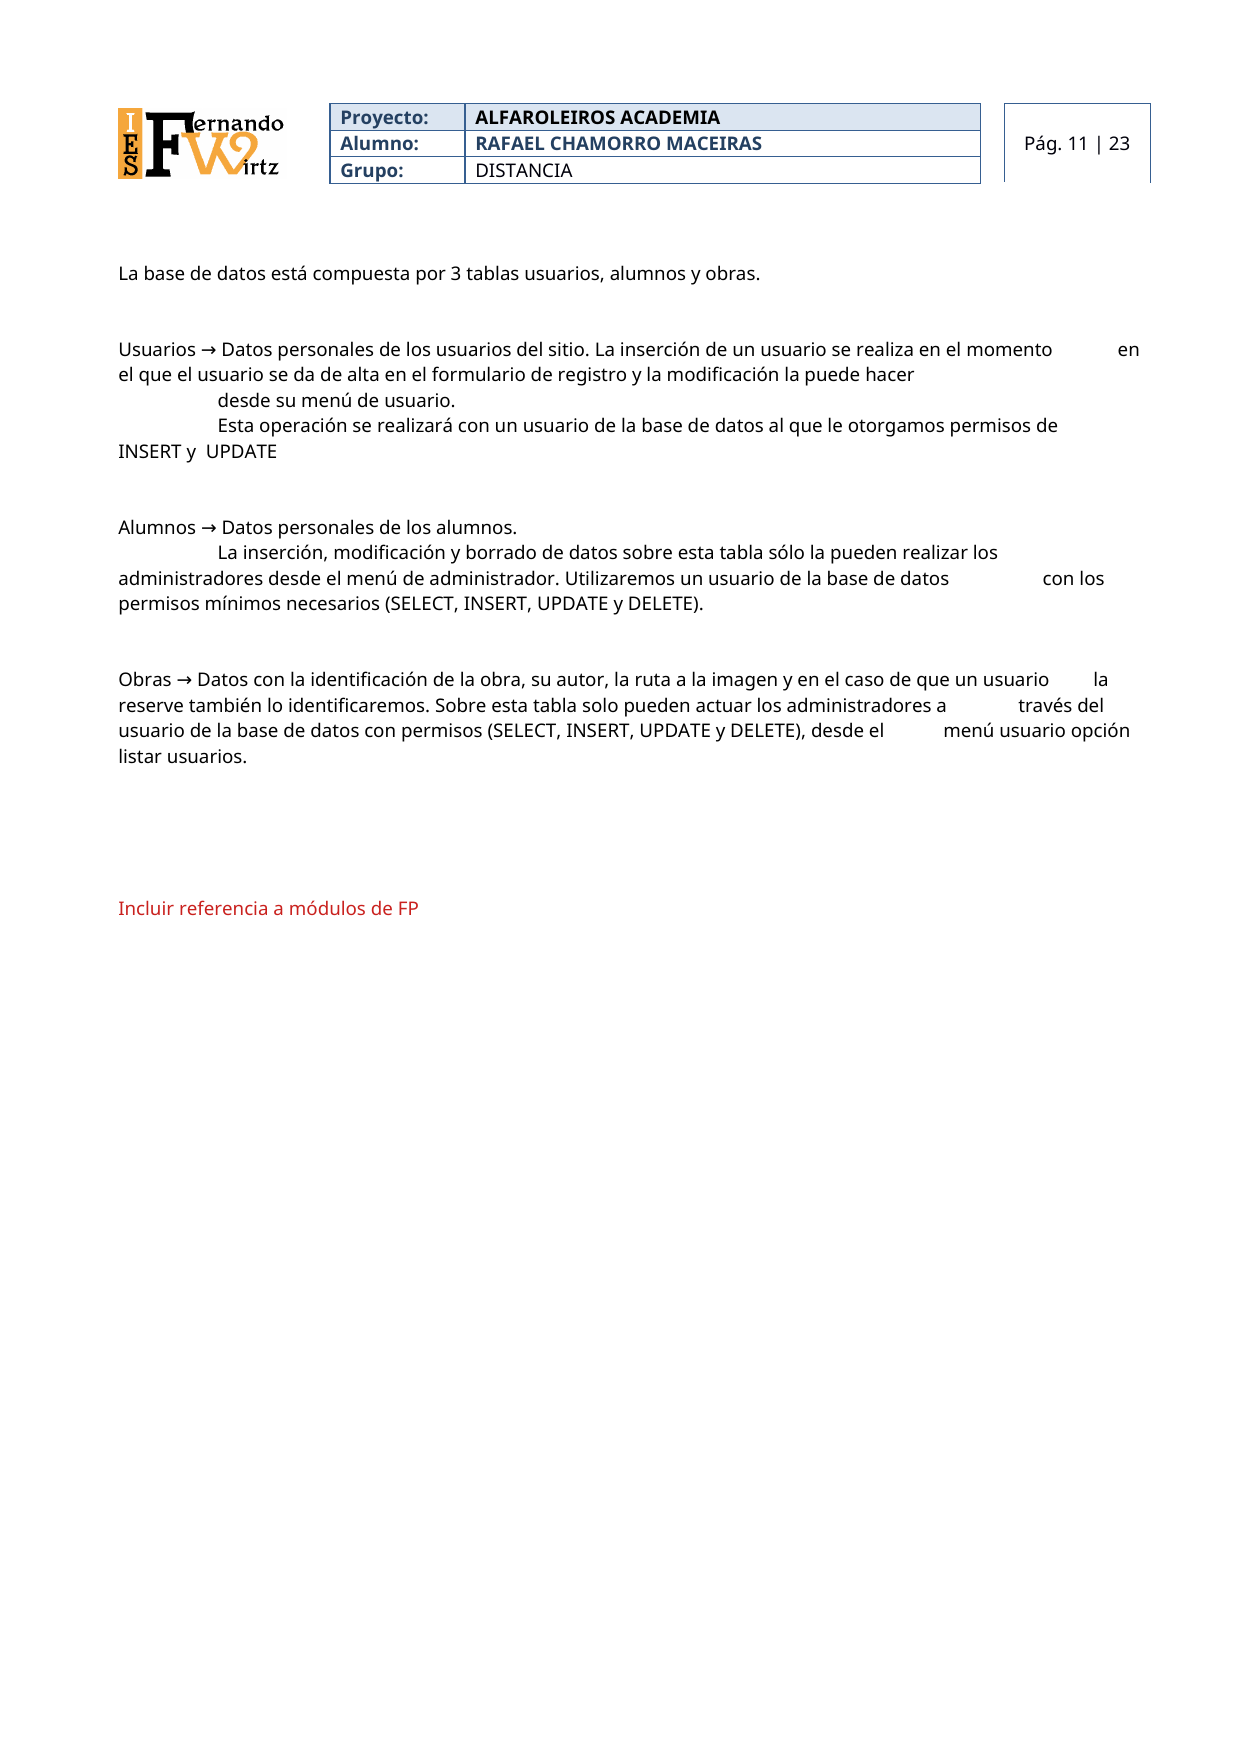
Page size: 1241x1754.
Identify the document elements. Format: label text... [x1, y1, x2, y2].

text Usuarios → Datos personales de los usuarios del sitio. La inserción de un usuario se realiza en el momento en el que el usuario se da de alta en el formulario de registro y la modificación la puede hacer desde su menú de usuario. Esta operación se realizará con un usuario de la base de datos al que le otorgamos permisos de INSERT y UPDATE [118, 336, 1152, 463]
text Incluir referencia a módulos de FP [118, 895, 1152, 921]
picture [118, 108, 287, 179]
text Alumnos → Datos personales de los alumnos. La inserción, modificación y borrado de datos sobre esta tabla sólo la pueden realizar los administradores desde el menú de administrador. Utilizaremos un usuario de la base de datos con los permisos mínimos necesarios (SELECT, INSERT, UPDATE y DELETE). [118, 514, 1152, 616]
text Obras → Datos con la identificación de la obra, su autor, la ruta a la imagen y en el caso de que un usuario la reserve también lo identificaremos. Sobre esta tabla solo pueden actuar los administradores a través del usuario de la base de datos con permisos (SELECT, INSERT, UPDATE y DELETE), desde el menú usuario opción listar usuarios. [118, 667, 1152, 769]
text La base de datos está compuesta por 3 tablas usuarios, alumnos y obras. [118, 260, 1152, 285]
